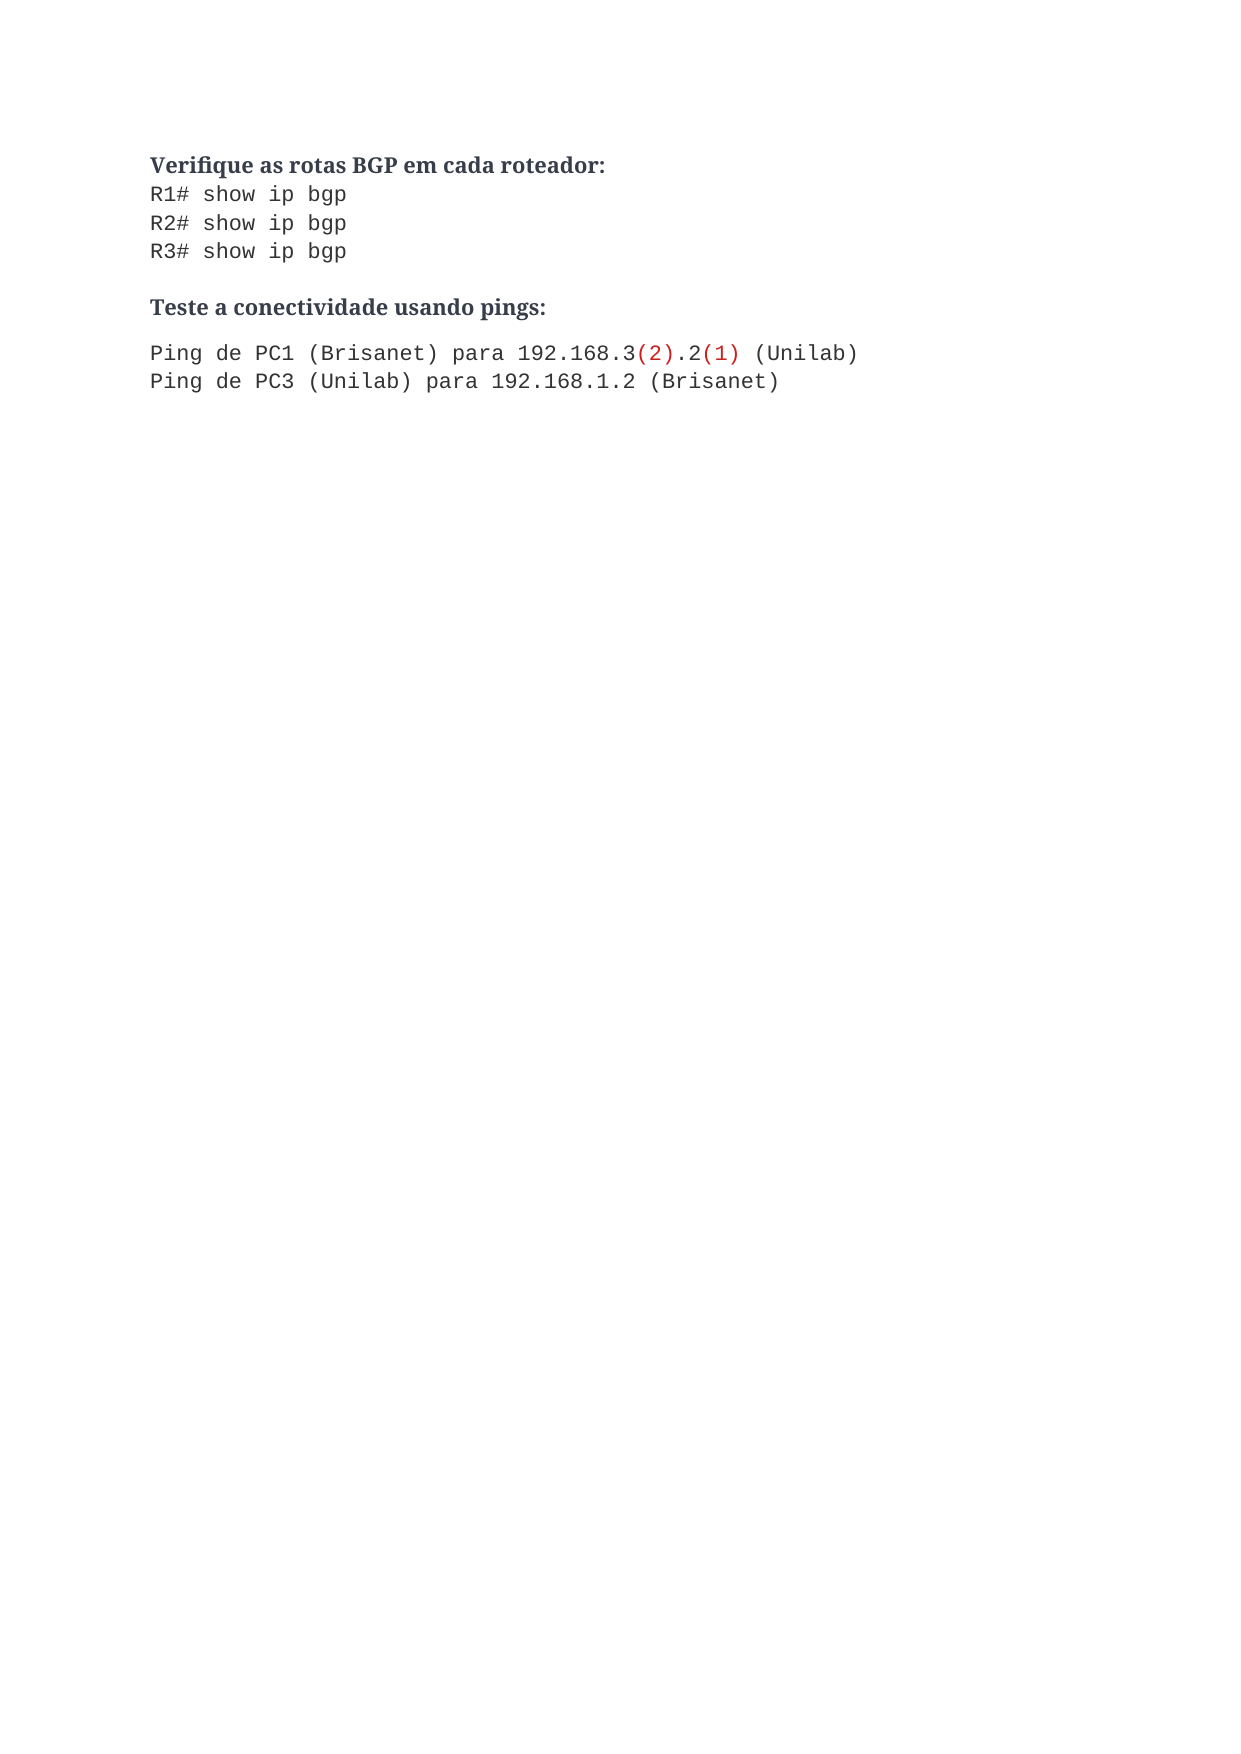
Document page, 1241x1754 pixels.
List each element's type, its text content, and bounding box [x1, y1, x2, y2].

text Teste a conectividade usando pings: [150, 292, 1090, 321]
text Ping de PC1 (Brisanet) para 192.168.3(2).2(1) (Unilab) [150, 342, 1090, 367]
text R3# show ip bgp [150, 240, 1090, 265]
text Verifique as rotas BGP em cada roteador: R1# show ip bgp [150, 150, 1090, 208]
text R2# show ip bgp [150, 212, 1090, 237]
text Ping de PC3 (Unilab) para 192.168.1.2 (Brisanet) [150, 371, 1090, 396]
